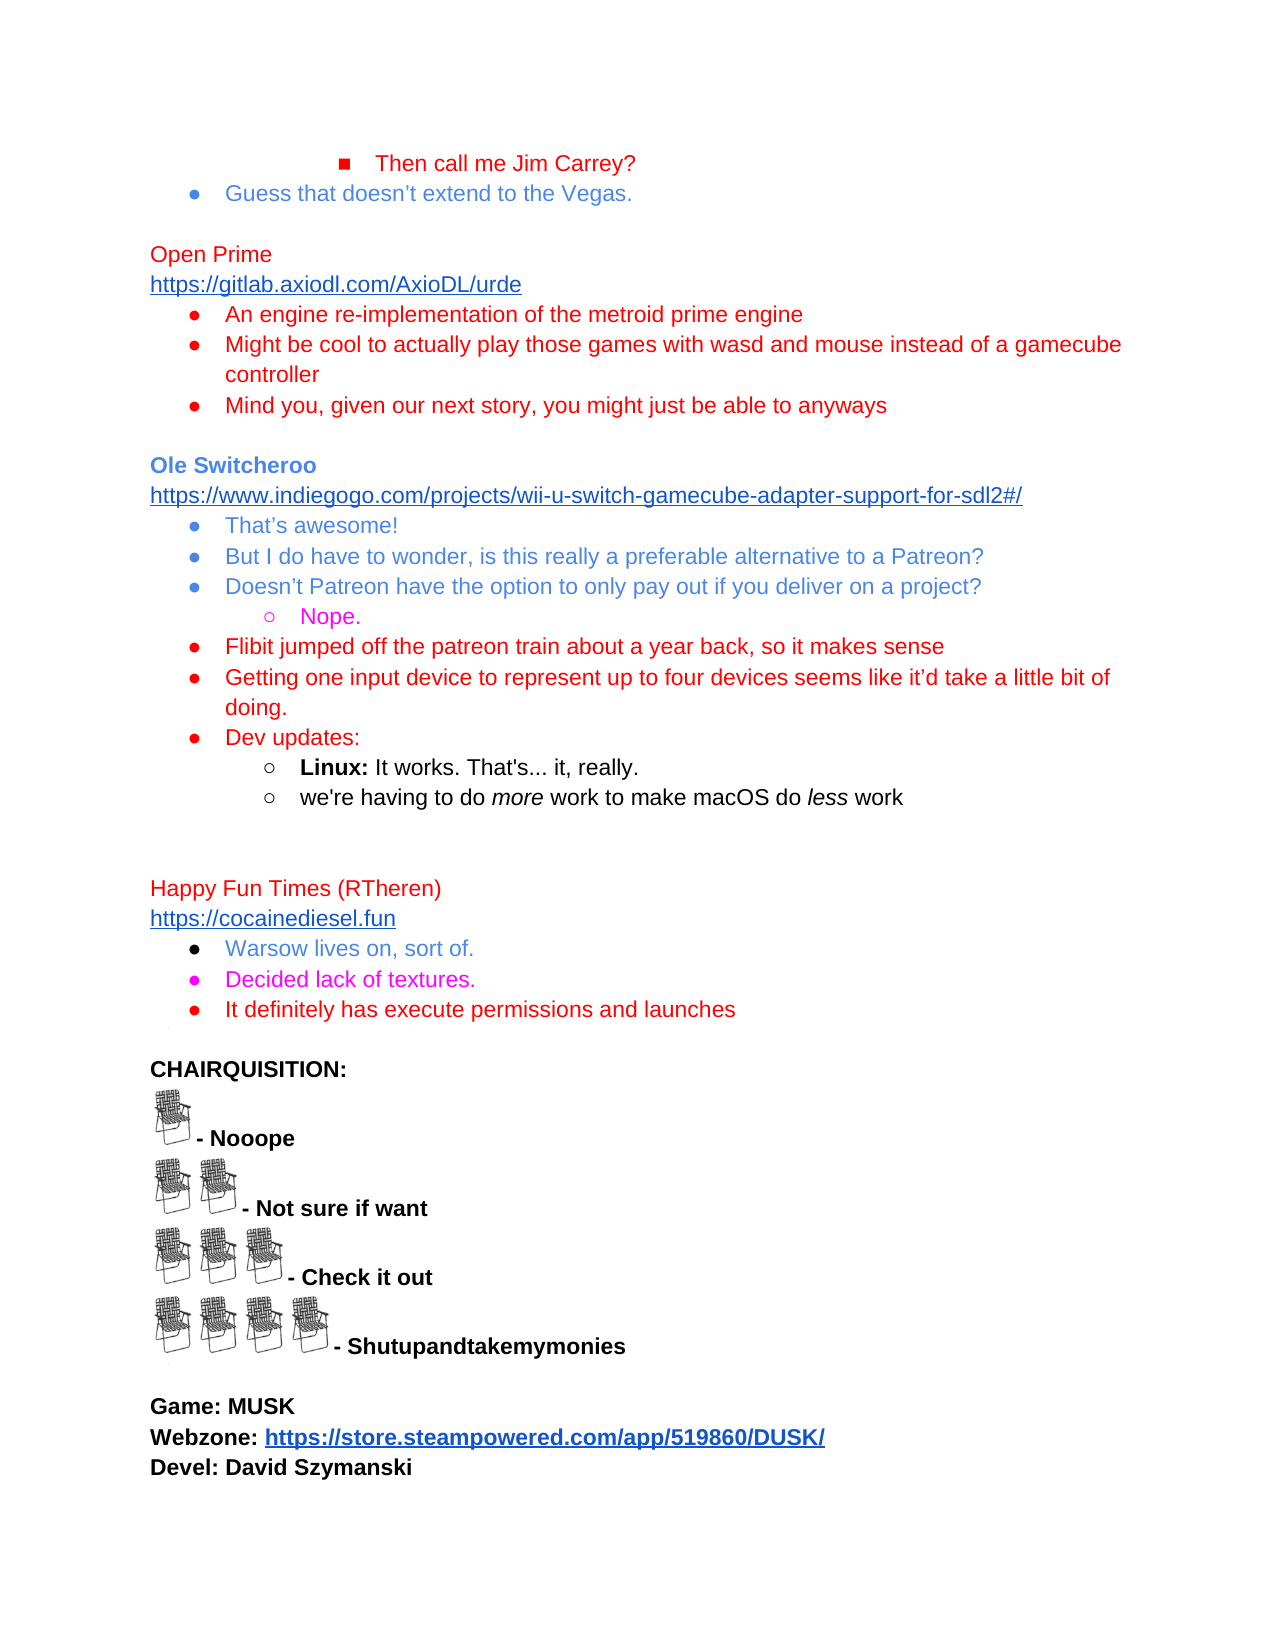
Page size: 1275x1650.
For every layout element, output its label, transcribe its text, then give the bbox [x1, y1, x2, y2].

picture [150, 1086, 196, 1147]
list Getting one input device to represent up to four devices seems like it’d take a little bit of doing. [187, 663, 1125, 720]
text - Not sure if want [150, 1156, 1125, 1221]
list Mind you, given our next story, you might just be able to anyways [187, 392, 1125, 418]
list Dev updates: [187, 724, 1125, 750]
text https://cocainediesel.fun [150, 905, 1125, 932]
list But I do have to wonder, is this really a preferable alternative to a Patreon? [187, 543, 1125, 569]
list That’s awesome! [187, 512, 1125, 539]
text - Shutupandtakemymonies [150, 1294, 1125, 1359]
list An engine re-implementation of the metroid prime engine [187, 301, 1125, 327]
text https://gitlab.axiodl.com/AxioDL/urde [150, 271, 1125, 297]
list Then call me Jim Carrey? [337, 150, 1125, 176]
picture [150, 1155, 242, 1216]
list Doesn’t Patreon have the option to only pay out if you deliver on a project? [187, 573, 1125, 599]
list It definitely has execute permissions and launches [187, 996, 1125, 1022]
list Linux: It works. That's... it, really. [262, 754, 1125, 781]
list Guess that doesn’t extend to the Vegas. [187, 180, 1125, 207]
list Nope. [262, 603, 1125, 629]
list Warsow lives on, sort of. [187, 935, 1125, 962]
text Open Prime [150, 241, 1125, 267]
list we're having to do more work to make macOS do less work [262, 784, 1125, 811]
text CHAIRQUISITION: - Nooope [150, 1056, 1125, 1152]
picture [150, 1224, 288, 1286]
text Game: MUSK [150, 1393, 1125, 1420]
text Webzone: https://store.steampowered.com/app/519860/DUSK/ [150, 1423, 1125, 1450]
list Flibit jumped off the patreon train about a year back, so it makes sense [187, 633, 1125, 660]
text Ole Switcheroo [150, 452, 1125, 478]
list Decided lack of textures. [187, 966, 1125, 992]
list Might be cool to actually play those games with wasd and mouse instead of a gamecube controller [187, 331, 1125, 388]
text Devel: David Szymanski [150, 1454, 1125, 1480]
text - Check it out [150, 1225, 1125, 1290]
text https://www.indiegogo.com/projects/wii-u-switch-gamecube-adapter-support-for-sdl2#/ [150, 482, 1125, 509]
text Happy Fun Times (RTheren) [150, 875, 1125, 901]
picture [150, 1293, 334, 1355]
